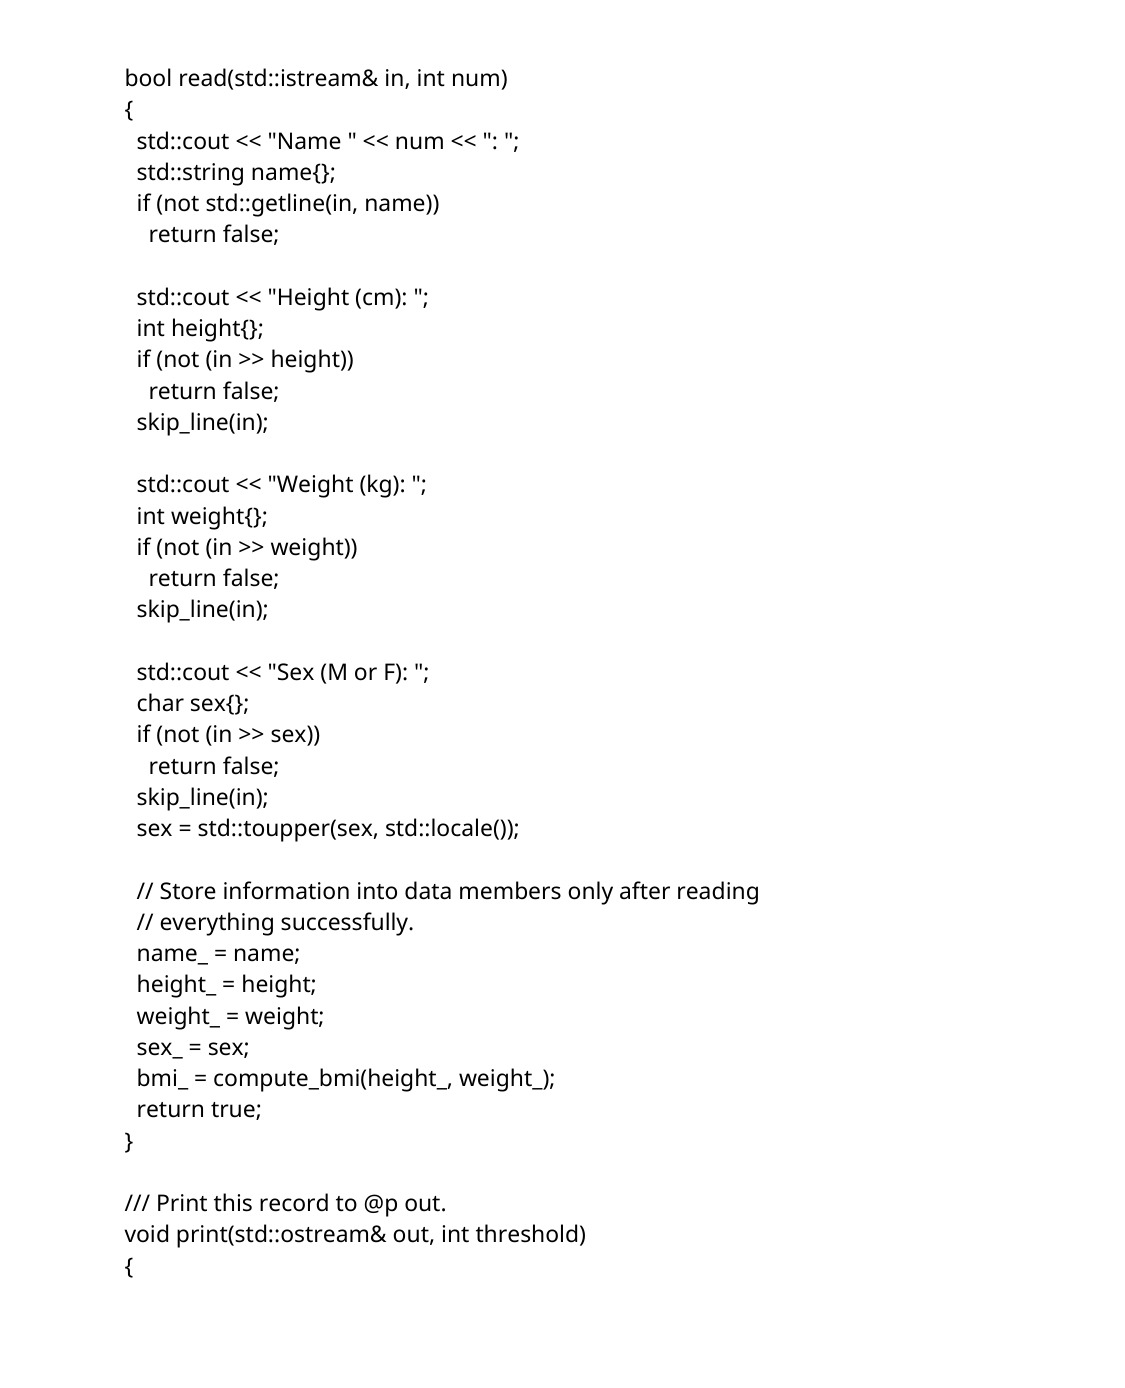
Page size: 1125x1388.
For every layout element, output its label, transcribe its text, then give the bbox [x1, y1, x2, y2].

text if (not (in >> height)) [112, 343, 1012, 374]
text if (not (in >> sex)) [112, 718, 1012, 749]
text std::string name{}; [112, 156, 1012, 187]
text if (not std::getline(in, name)) [112, 187, 1012, 218]
text } [112, 1124, 1012, 1156]
text return false; [112, 374, 1012, 406]
text height_ = height; [112, 968, 1012, 999]
text weight_ = weight; [112, 999, 1012, 1031]
text std::cout << "Height (cm): "; [112, 281, 1012, 312]
text char sex{}; [112, 687, 1012, 718]
text // Store information into data members only after reading [112, 874, 1012, 906]
text name_ = name; [112, 937, 1012, 968]
text void print(std::ostream& out, int threshold) [112, 1218, 1012, 1249]
text bool read(std::istream& in, int num) [112, 62, 1012, 93]
text sex_ = sex; [112, 1031, 1012, 1062]
text /// Print this record to @p out. [112, 1187, 1012, 1218]
text { [112, 1249, 1012, 1281]
text std::cout << "Sex (M or F): "; [112, 656, 1012, 687]
text return false; [112, 562, 1012, 593]
text skip_line(in); [112, 406, 1012, 437]
text std::cout << "Name " << num << ": "; [112, 124, 1012, 156]
text sex = std::toupper(sex, std::locale()); [112, 812, 1012, 843]
text // everything successfully. [112, 906, 1012, 937]
text skip_line(in); [112, 593, 1012, 624]
text return true; [112, 1093, 1012, 1124]
text int height{}; [112, 312, 1012, 343]
text return false; [112, 218, 1012, 249]
text if (not (in >> weight)) [112, 531, 1012, 562]
text { [112, 93, 1012, 124]
text return false; [112, 749, 1012, 781]
text skip_line(in); [112, 781, 1012, 812]
text std::cout << "Weight (kg): "; [112, 468, 1012, 499]
text bmi_ = compute_bmi(height_, weight_); [112, 1062, 1012, 1093]
text int weight{}; [112, 499, 1012, 531]
